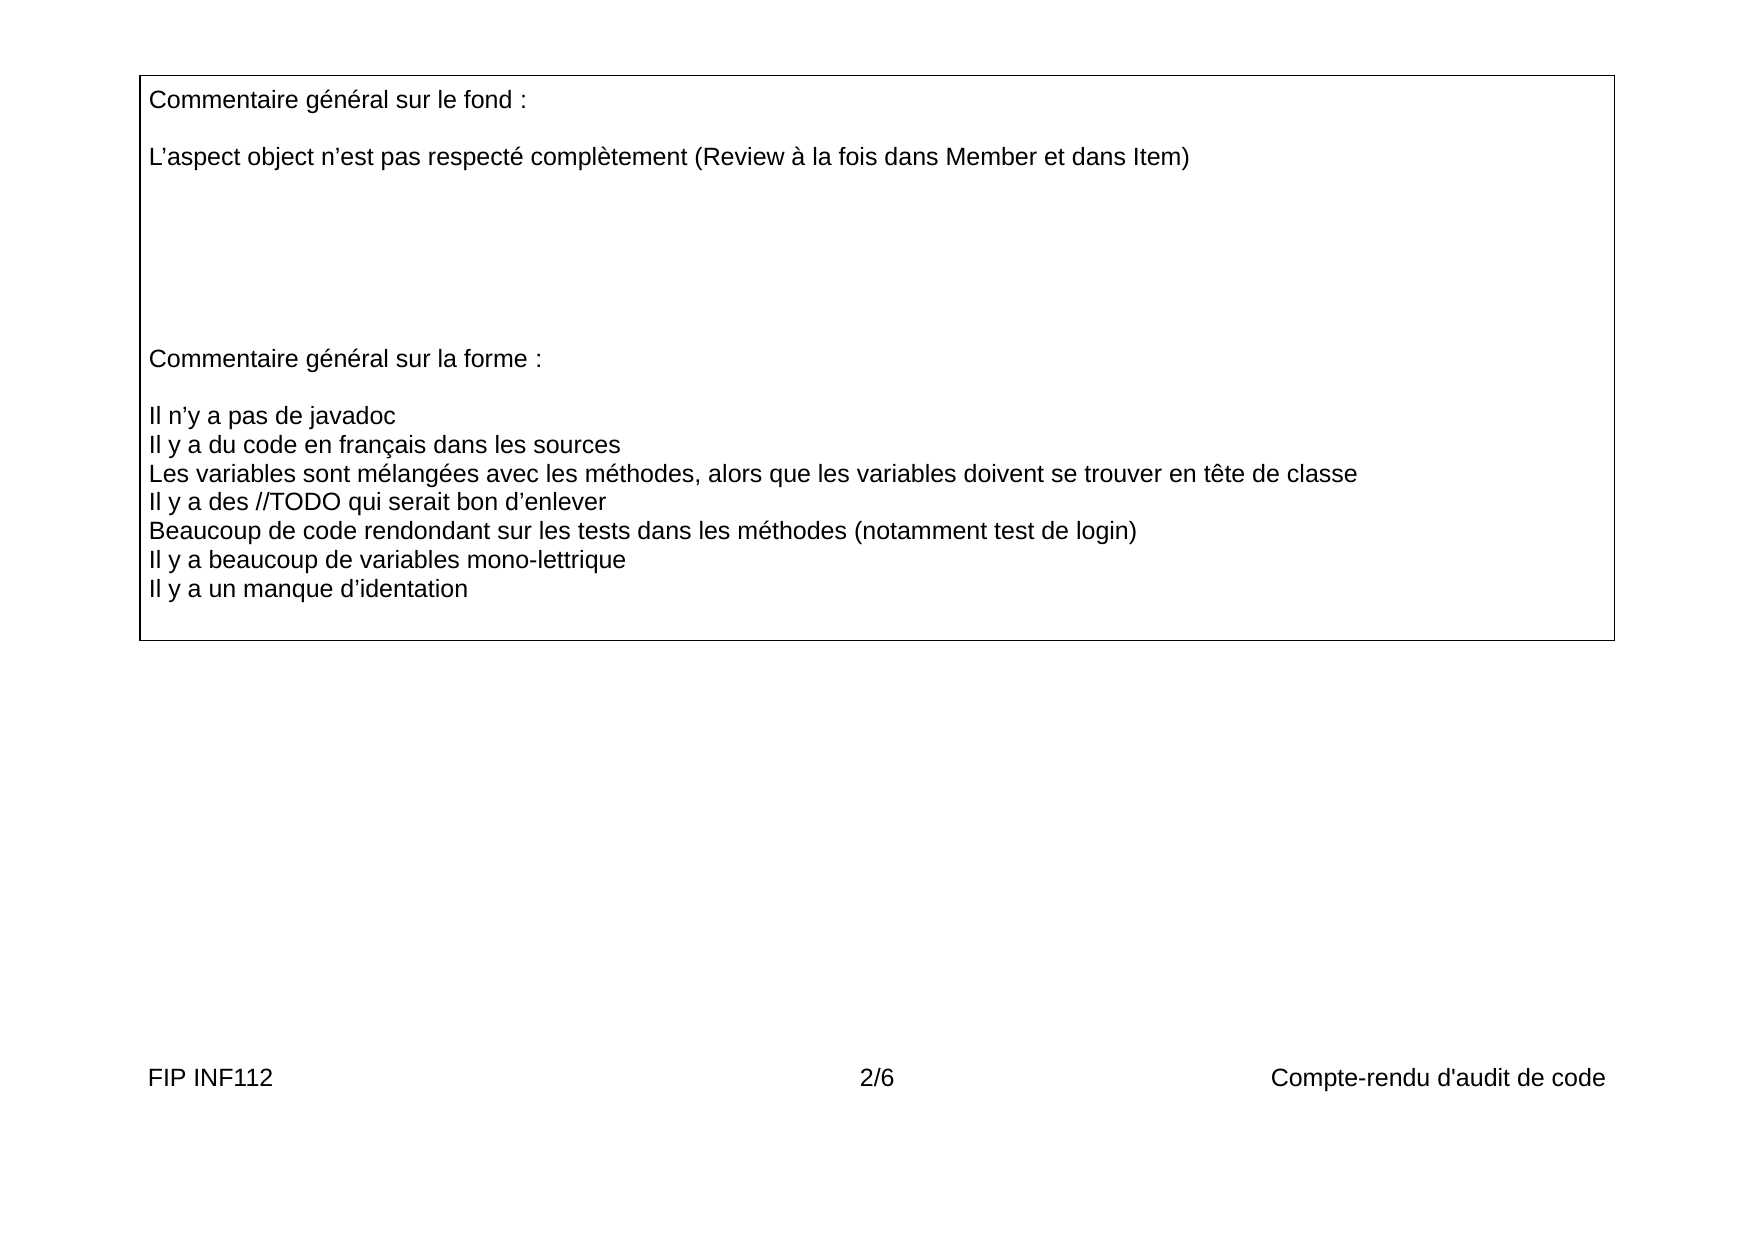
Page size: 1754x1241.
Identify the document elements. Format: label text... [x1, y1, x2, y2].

table_cell Commentaire général sur le fond : L’aspect object n’est pas respecté complètement (Review à la fois dans Member et dans Item) Commentaire général sur la forme : Il n’y a pas de javadoc Il y a du code en français dans les sources Les variables sont mélangées avec les méthodes, alors que les variables doivent se trouver en tête de classe Il y a des //TODO qui serait bon d’enlever Beaucoup de code rendondant sur les tests dans les méthodes (notamment test de login) Il y a beaucoup de variables mono-lettrique Il y a un manque d’identation [141, 76, 1614, 640]
